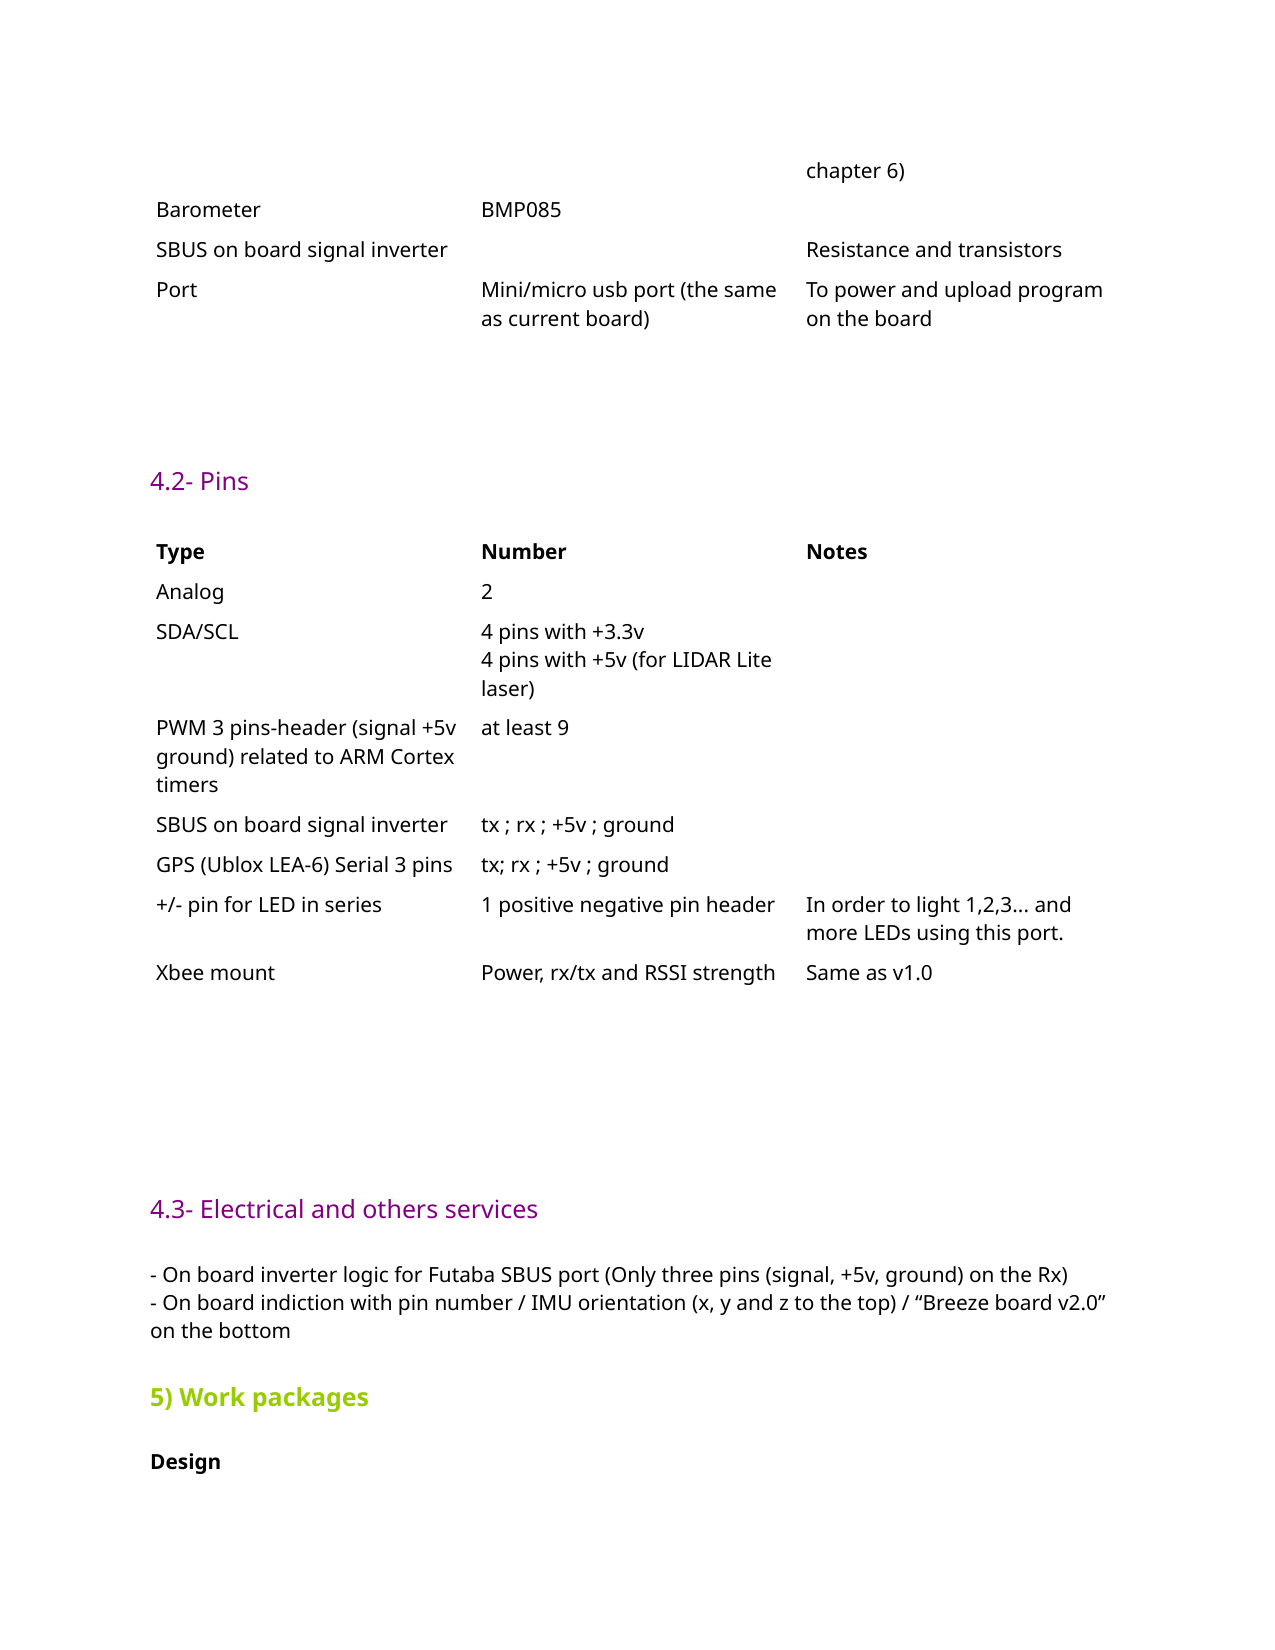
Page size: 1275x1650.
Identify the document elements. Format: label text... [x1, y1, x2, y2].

table_cell Mini/micro usb port (the same as current board) [475, 270, 800, 338]
table_cell [800, 708, 1125, 804]
table_cell SBUS on board signal inverter [150, 805, 475, 844]
table_cell [475, 150, 800, 190]
table_cell [800, 384, 1125, 429]
table_cell at least 9 [475, 708, 800, 804]
text Design [150, 1447, 1125, 1476]
table_cell Same as v1.0 [800, 953, 1125, 993]
table_header Number [475, 531, 800, 571]
table_cell [150, 993, 475, 1032]
table_cell [800, 190, 1125, 230]
table_cell SDA/SCL [150, 611, 475, 708]
table_cell [475, 230, 800, 270]
text 4.3- Electrical and others services [150, 1192, 1125, 1226]
table_header Type [150, 531, 475, 571]
table_cell Port [150, 270, 475, 338]
text 5) Work packages [150, 1379, 1125, 1413]
table_cell [150, 150, 475, 190]
table_cell SBUS on board signal inverter [150, 230, 475, 270]
table_cell Resistance and transistors [800, 230, 1125, 270]
table_cell [150, 338, 475, 383]
table_cell 2 [475, 571, 800, 611]
table_cell [475, 993, 800, 1032]
table_cell [800, 338, 1125, 383]
table_cell [475, 384, 800, 429]
table_cell [150, 1078, 475, 1123]
table_cell tx; rx ; +5v ; ground [475, 845, 800, 884]
table_cell [800, 805, 1125, 844]
table_cell +/- pin for LED in series [150, 884, 475, 953]
table_cell [475, 338, 800, 383]
table_cell Xbee mount [150, 953, 475, 993]
table_cell [800, 611, 1125, 708]
table_cell [150, 1033, 475, 1078]
table_cell PWM 3 pins-header (signal +5v ground) related to ARM Cortex timers [150, 708, 475, 804]
table_cell To power and upload program on the board [800, 270, 1125, 338]
text - On board indiction with pin number / IMU orientation (x, y and z to the top) / “Breeze board v2.0” on the bottom [150, 1288, 1125, 1379]
table_cell [800, 1033, 1125, 1078]
text - On board inverter logic for Futaba SBUS port (Only three pins (signal, +5v, ground) on the Rx) [150, 1260, 1125, 1288]
table_cell Barometer [150, 190, 475, 230]
table_cell [800, 993, 1125, 1032]
table_cell [800, 845, 1125, 884]
table_cell Analog [150, 571, 475, 611]
table_cell [800, 571, 1125, 611]
table_cell GPS (Ublox LEA-6) Serial 3 pins [150, 845, 475, 884]
table_cell 4 pins with +3.3v 4 pins with +5v (for LIDAR Lite laser) [475, 611, 800, 708]
table_cell Power, rx/tx and RSSI strength [475, 953, 800, 993]
table_cell [475, 1078, 800, 1123]
table_header Notes [800, 531, 1125, 571]
table_cell tx ; rx ; +5v ; ground [475, 805, 800, 844]
text 4.2- Pins [150, 463, 1125, 531]
table_cell BMP085 [475, 190, 800, 230]
table_cell [475, 1033, 800, 1078]
table_cell In order to light 1,2,3... and more LEDs using this port. [800, 884, 1125, 953]
table_cell [150, 384, 475, 429]
table_cell 1 positive negative pin header [475, 884, 800, 953]
table_cell [800, 1078, 1125, 1123]
table_cell chapter 6) [800, 150, 1125, 190]
